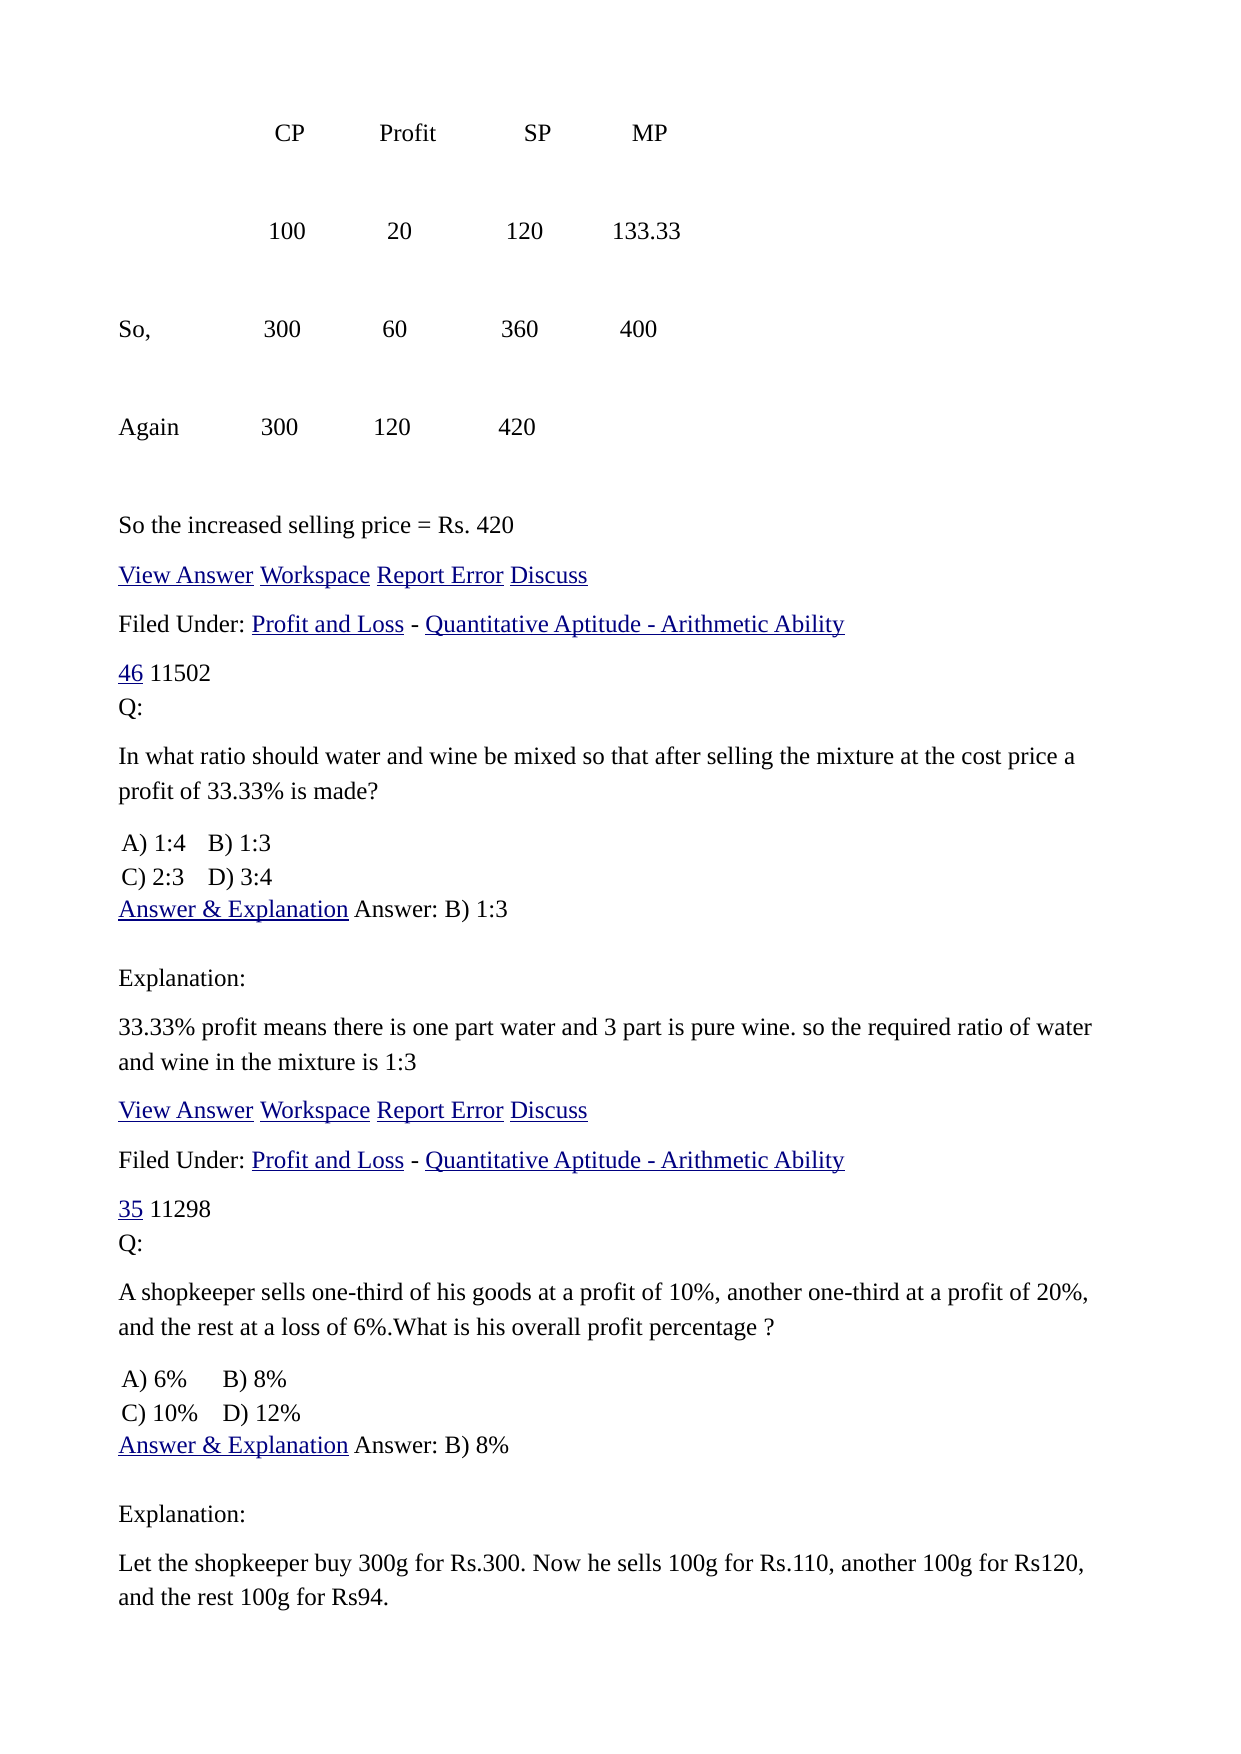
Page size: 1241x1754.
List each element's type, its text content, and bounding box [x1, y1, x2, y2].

table_header A) 1:4 [118, 825, 205, 859]
text 33.33% profit means there is one part water and 3 part is pure wine. so the required ratio of water and wine in the mixture is 1:3 [118, 1012, 1122, 1075]
text In what ratio should water and wine be mixed so that after selling the mixture at the cost price a profit of 33.33% is made? [118, 741, 1122, 804]
table_cell C) 10% [118, 1395, 219, 1430]
table_cell C) 2:3 [118, 860, 205, 894]
table_cell D) 12% [219, 1395, 321, 1430]
text Again 300 120 420 [118, 412, 1122, 441]
table_header A) 6% [118, 1361, 219, 1395]
text View Answer Workspace Report Error Discuss [118, 560, 1122, 588]
text 46 11502 [118, 658, 1122, 687]
text Q: [118, 692, 1122, 721]
text Answer & Explanation Answer: B) 8% Explanation: [118, 1430, 1122, 1528]
text 35 11298 [118, 1194, 1122, 1222]
text So the increased selling price = Rs. 420 [118, 511, 1122, 539]
text A shopkeeper sells one-third of his goods at a profit of 10%, another one-third at a profit of 20%, and the rest at a loss of 6%.What is his overall profit percentage ? [118, 1277, 1122, 1341]
text Filed Under: Profit and Loss - Quantitative Aptitude - Arithmetic Ability [118, 1145, 1122, 1173]
text View Answer Workspace Report Error Discuss [118, 1096, 1122, 1124]
table_cell D) 3:4 [205, 860, 291, 894]
text CP Profit SP MP [118, 118, 1122, 147]
text 100 20 120 133.33 [118, 216, 1122, 245]
text Let the shopkeeper buy 300g for Rs.300. Now he sells 100g for Rs.110, another 100g for Rs120, and the rest 100g for Rs94. [118, 1548, 1122, 1611]
table_header B) 1:3 [205, 825, 291, 859]
table_header B) 8% [219, 1361, 321, 1395]
text So, 300 60 360 400 [118, 314, 1122, 343]
text Q: [118, 1228, 1122, 1257]
text Answer & Explanation Answer: B) 1:3 Explanation: [118, 894, 1122, 992]
text Filed Under: Profit and Loss - Quantitative Aptitude - Arithmetic Ability [118, 609, 1122, 637]
